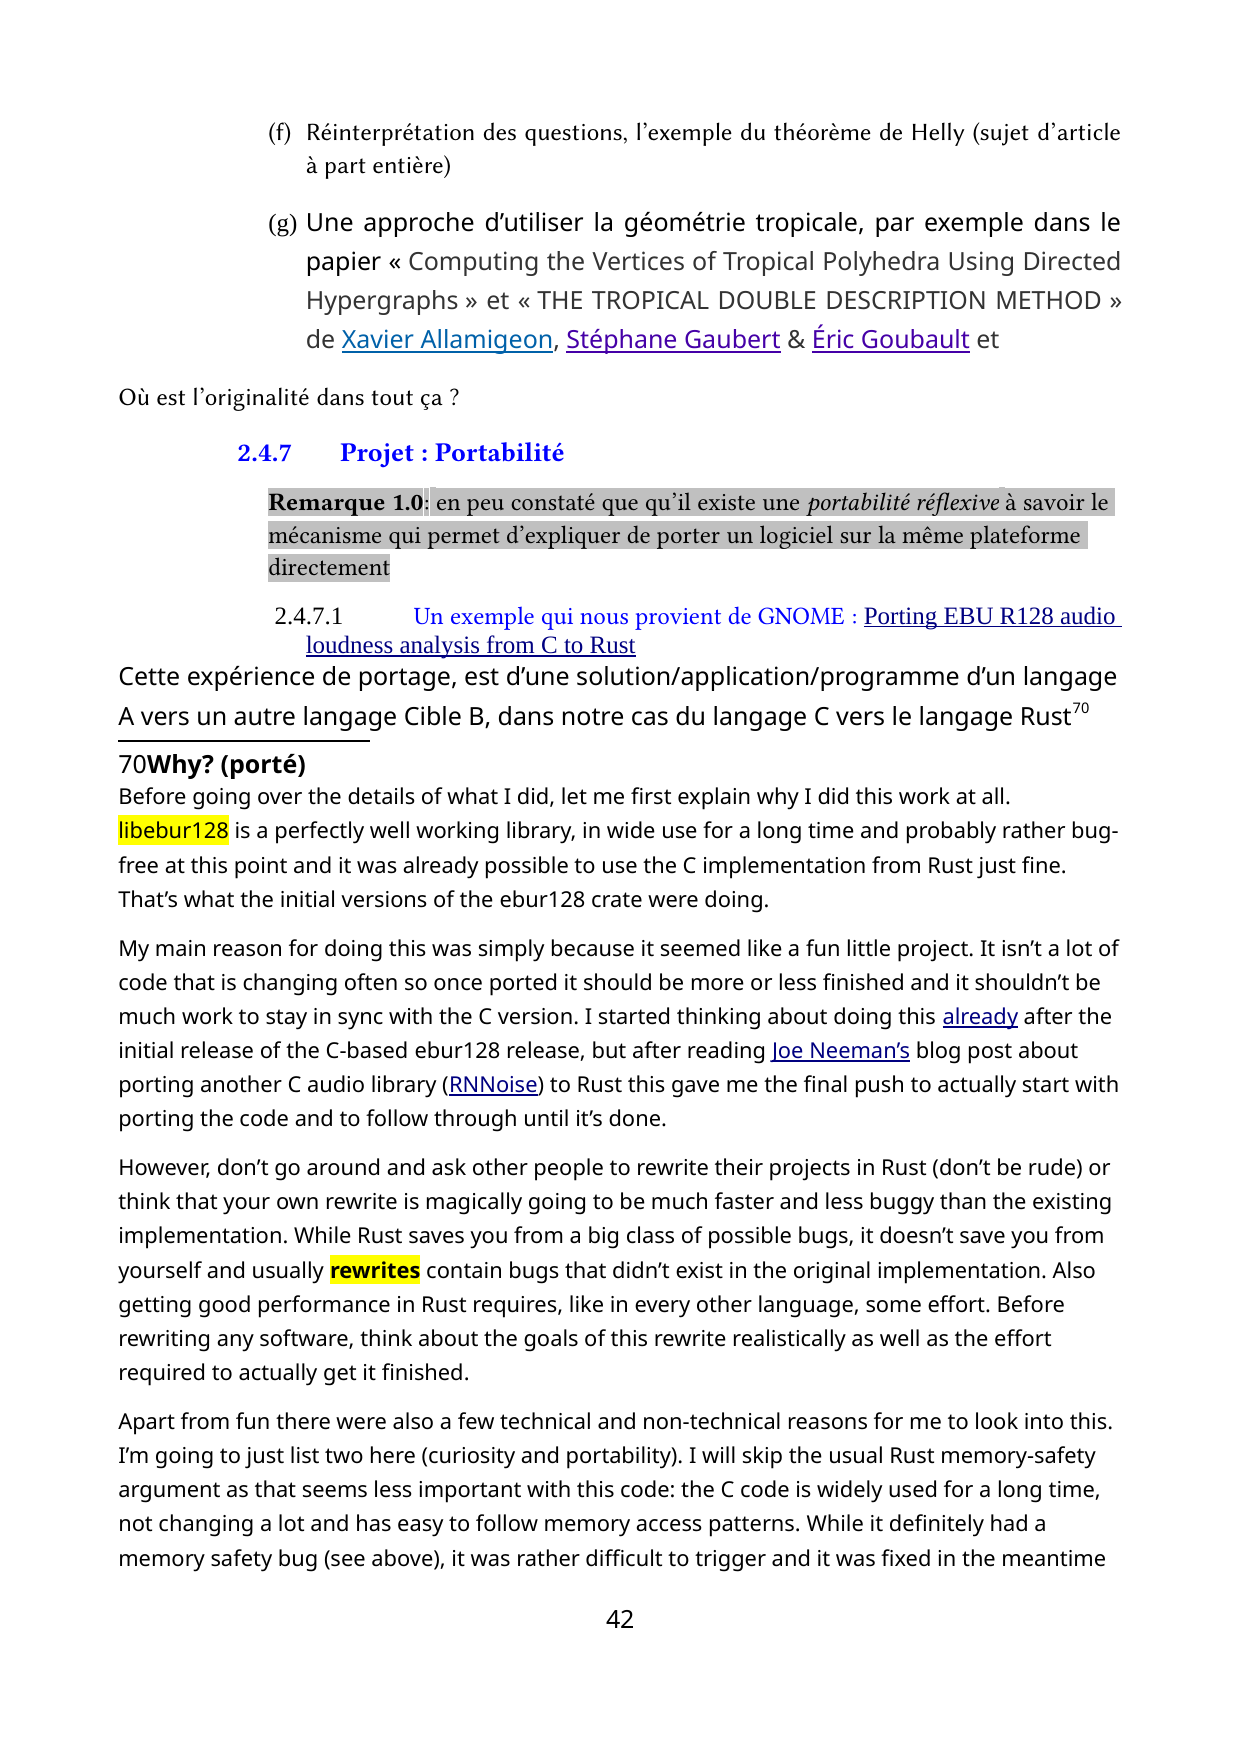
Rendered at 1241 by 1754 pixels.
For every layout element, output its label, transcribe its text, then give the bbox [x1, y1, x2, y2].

list Projet : Portabilité [231, 437, 1122, 468]
text Où est l’originalité dans tout ça ? [118, 382, 1122, 412]
text Before going over the details of what I did, let me first explain why I did this work at all. libebur128 is a perfectly well working library, in wide use for a long time and probably rather bug-free at this point and it was already possible to use the C implementation from Rust just fine. That’s what the initial versions of the ebur128 crate were doing. [118, 781, 1122, 913]
text Apart from fun there were also a few technical and non-technical reasons for me to look into this. I’m going to just list two here (curiosity and portability). I will skip the usual Rust memory-safety argument as that seems less important with this code: the C code is widely used for a long time, not changing a lot and has easy to follow memory access patterns. While it definitely had a memory safety bug (see above), it was rather difficult to trigger and it was fixed in the meantime [118, 1406, 1122, 1572]
text However, don’t go around and ask other people to rewrite their projects in Rust (don’t be rude) or think that your own rewrite is magically going to be much faster and less buggy than the existing implementation. While Rust saves you from a big class of possible bugs, it doesn’t save you from yourself and usually rewrites contain bugs that didn’t exist in the original implementation. Also getting good performance in Rust requires, like in every other language, some effort. Before rewriting any software, think about the goals of this rewrite realistically as well as the effort required to actually get it finished. [118, 1152, 1122, 1387]
text Cette expérience de portage, est d’une solution/application/programme d’un langage A vers un autre langage Cible B, dans notre cas du langage C vers le langage Rust [118, 659, 1122, 732]
list Remarque 1.0: en peu constaté que qu’il existe une portabilité réflexive à savoir le mécanisme qui permet d’expliquer de porter un logiciel sur la même plateforme directement [231, 487, 1122, 582]
text My main reason for doing this was simply because it seemed like a fun little project. It isn’t a lot of code that is changing often so once ported it should be more or less finished and it shouldn’t be much work to stay in sync with the C version. I started thinking about doing this already after the initial release of the C-based ebur128 release, but after reading Joe Neeman’s blog post about porting another C audio library (RNNoise) to Rust this gave me the final push to actually start with porting the code and to follow through until it’s done. [118, 932, 1122, 1133]
list Une approche d’utiliser la géométrie tropicale, par exemple dans le papier « Computing the Vertices of Tropical Polyhedra Using Directed Hypergraphs » et « THE TROPICAL DOUBLE DESCRIPTION METHOD » de Xavier Allamigeon, Stéphane Gaubert & Éric Goubault et [268, 204, 1122, 356]
list Un exemple qui nous provient de GNOME : Porting EBU R128 audio loudness analysis from C to Rust [268, 601, 1122, 659]
list Réinterprétation des questions, l’exemple du théorème de Helly (sujet d’article à part entière) [268, 118, 1122, 179]
text Why? (porté) [118, 747, 1122, 781]
